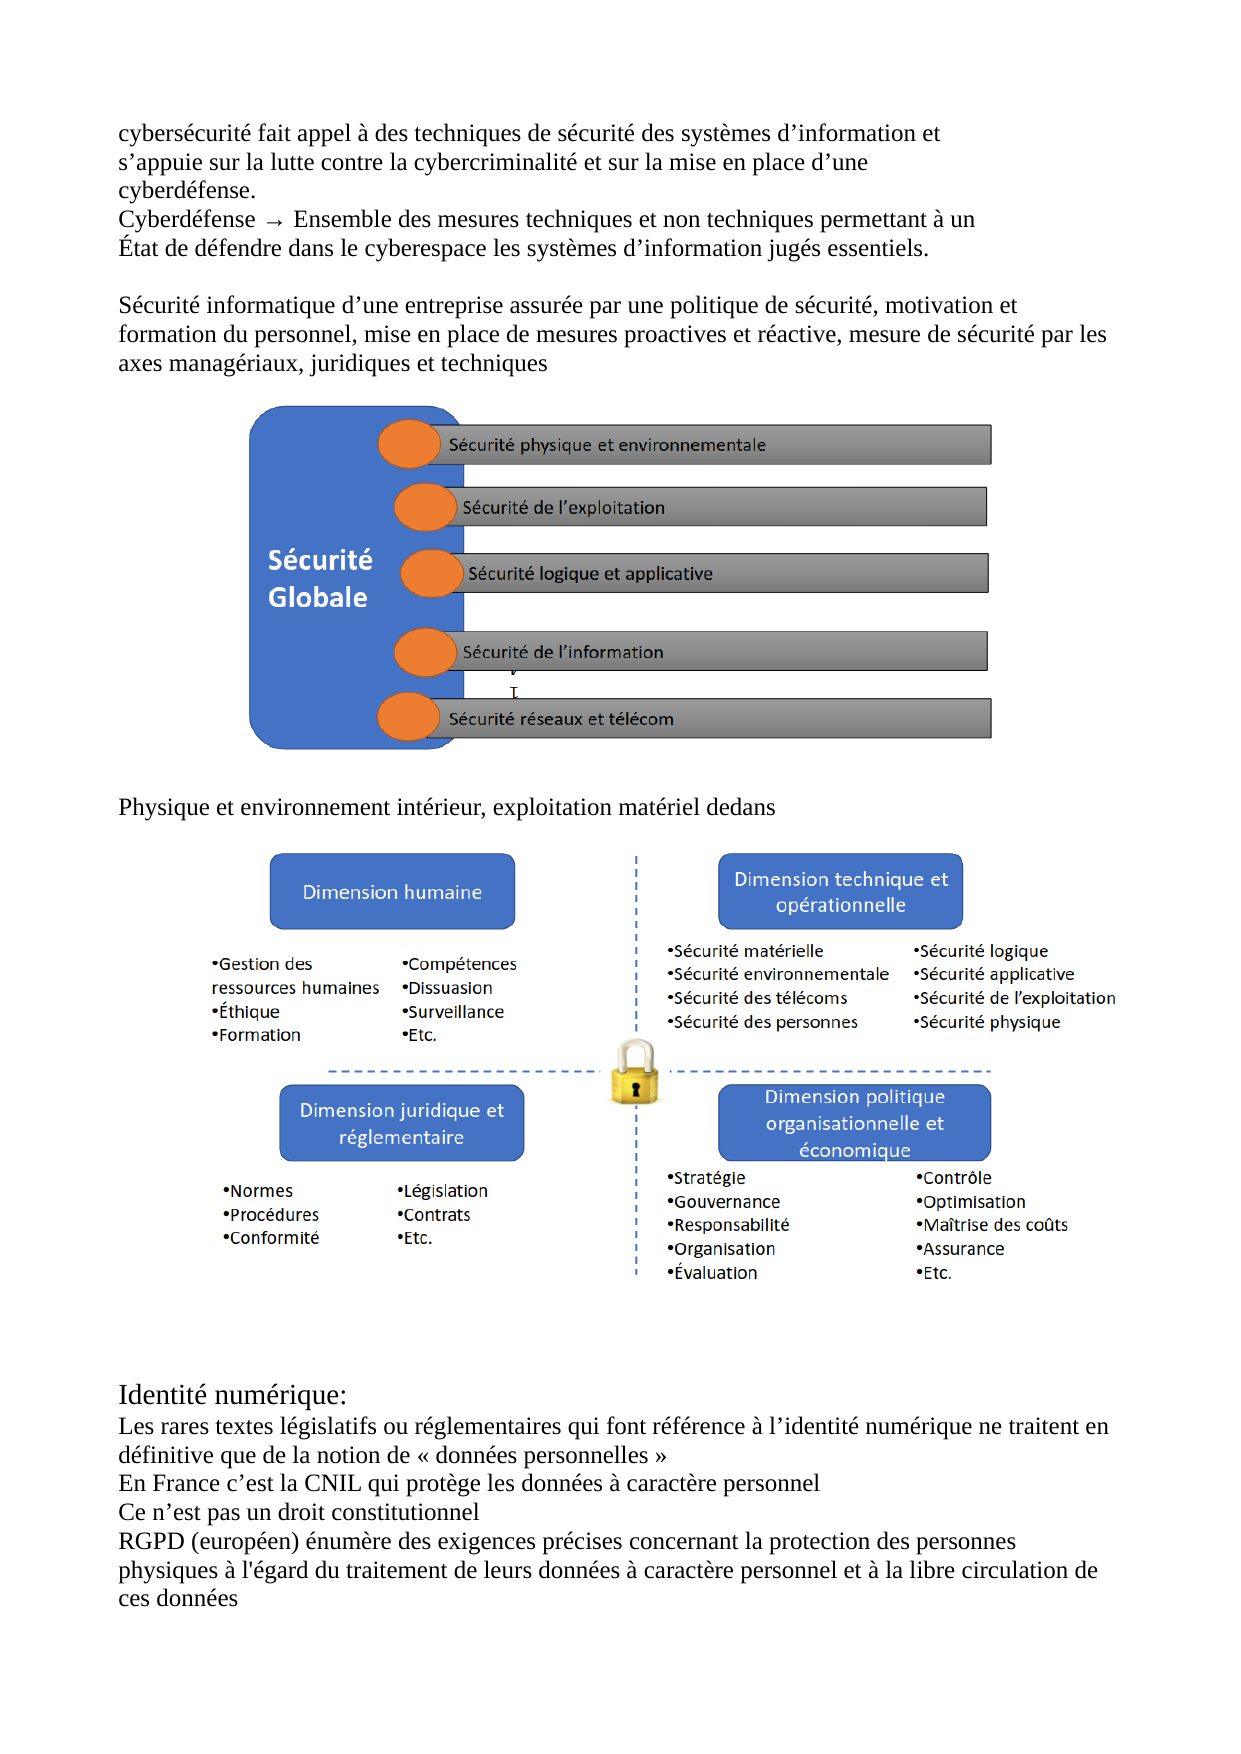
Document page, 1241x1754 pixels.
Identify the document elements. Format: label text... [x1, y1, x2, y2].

text Identité numérique: [118, 1377, 1122, 1411]
text cyberdéfense. [118, 176, 1122, 204]
text État de défendre dans le cyberespace les systèmes d’information jugés essentiels. [118, 233, 1122, 262]
picture [187, 831, 1137, 1292]
text Sécurité informatique d’une entreprise assurée par une politique de sécurité, motivation et formation du personnel, mise en place de mesures proactives et réactive, mesure de sécurité par les axes managériaux, juridiques et techniques [118, 291, 1122, 377]
text RGPD (européen) énumère des exigences précises concernant la protection des personnes physiques à l'égard du traitement de leurs données à caractère personnel et à la libre circulation de ces données [118, 1526, 1122, 1612]
text s’appuie sur la lutte contre la cybercriminalité et sur la mise en place d’une [118, 147, 1122, 176]
picture [220, 388, 1020, 764]
text Cyberdéfense → Ensemble des mesures techniques et non techniques permettant à un [118, 204, 1122, 233]
text Les rares textes législatifs ou réglementaires qui font référence à l’identité numérique ne traitent en définitive que de la notion de « données personnelles » [118, 1411, 1122, 1468]
text cybersécurité fait appel à des techniques de sécurité des systèmes d’information et [118, 118, 1122, 147]
text En France c’est la CNIL qui protège les données à caractère personnel [118, 1468, 1122, 1497]
text Ce n’est pas un droit constitutionnel [118, 1497, 1122, 1526]
text Physique et environnement intérieur, exploitation matériel dedans [118, 792, 1122, 821]
